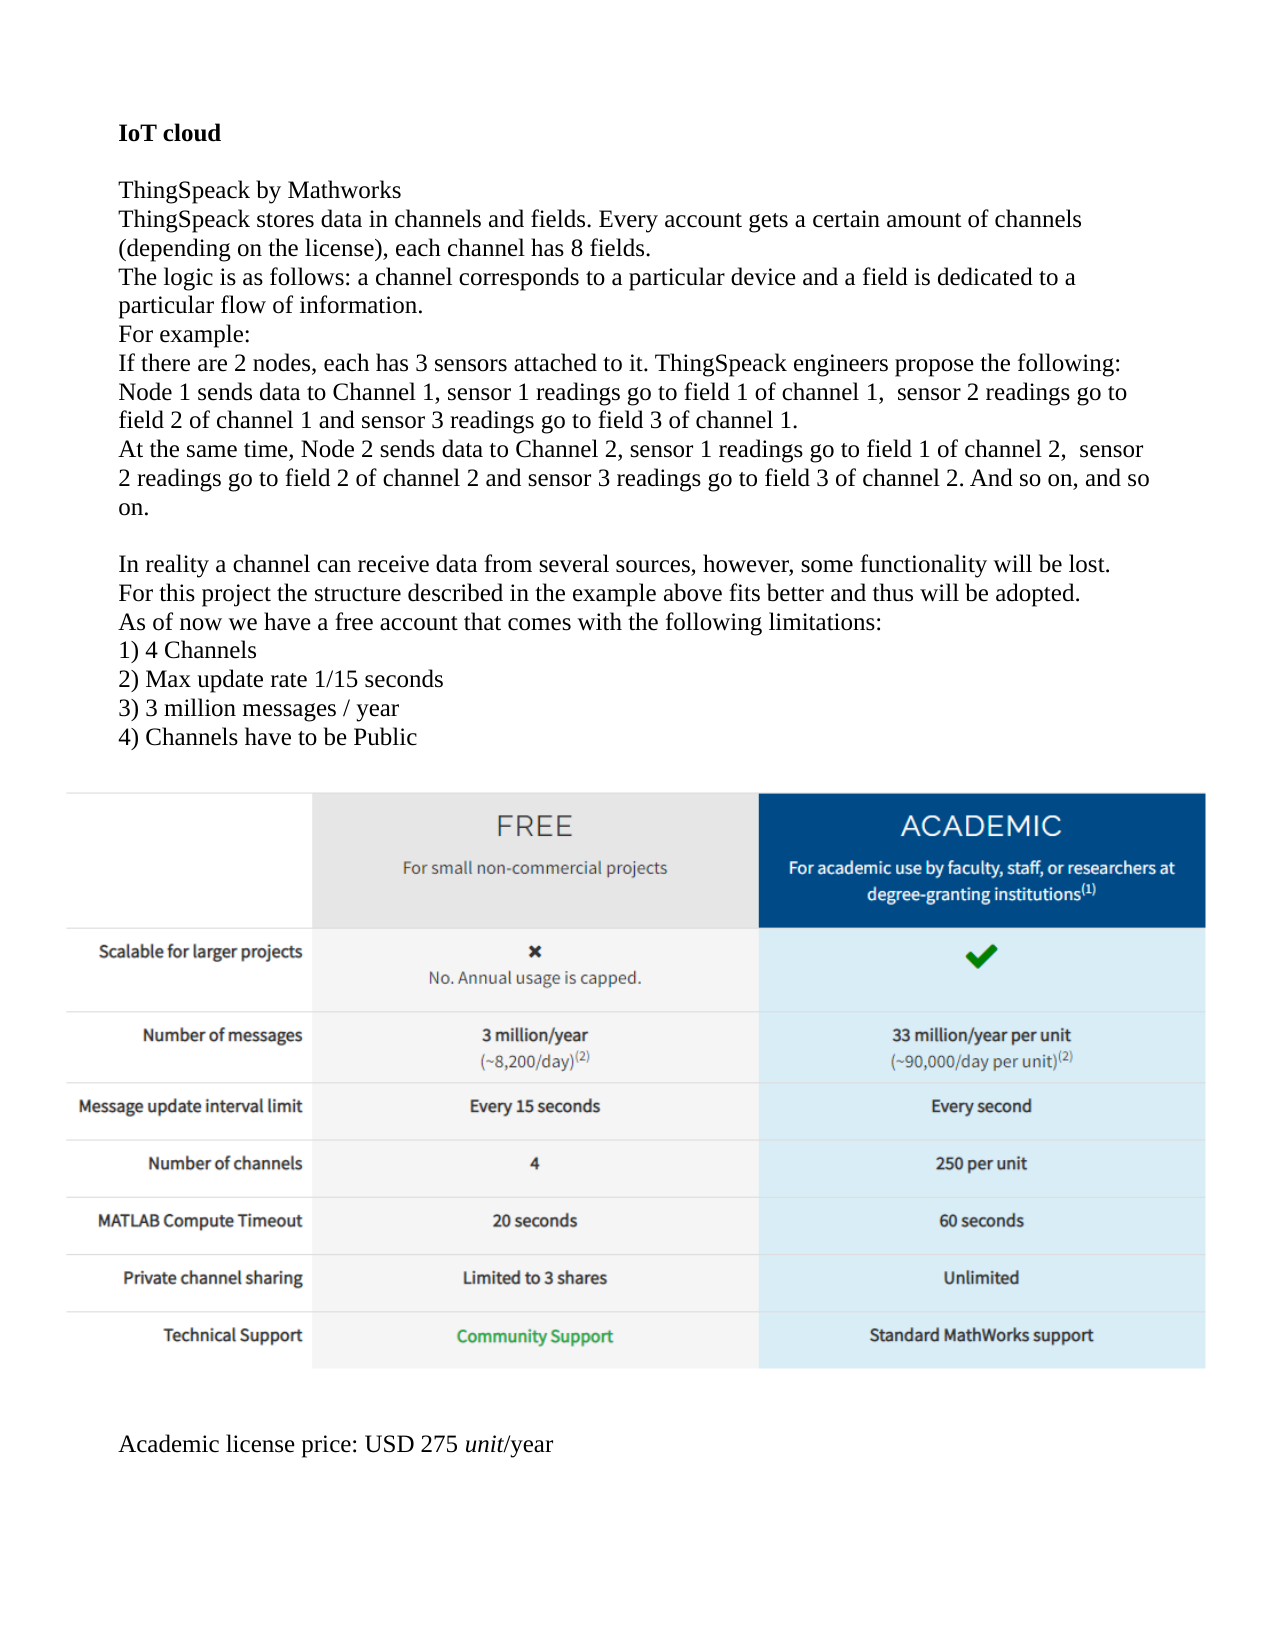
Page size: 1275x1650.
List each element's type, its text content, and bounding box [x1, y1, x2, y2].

text 4) Channels have to be Public [118, 722, 1157, 751]
text 1) 4 Channels [118, 636, 1157, 664]
text Academic license price: USD 275 unit/year [118, 1429, 1157, 1458]
text In reality a channel can receive data from several sources, however, some functionality will be lost. [118, 549, 1157, 578]
text The logic is as follows: a channel corresponds to a particular device and a field is dedicated to a particular flow of information. [118, 262, 1157, 319]
text For example: [118, 319, 1157, 348]
picture [66, 788, 1209, 1372]
text 2) Max update rate 1/15 seconds [118, 664, 1157, 693]
text ThingSpeack by Mathworks [118, 176, 1157, 204]
text At the same time, Node 2 sends data to Channel 2, sensor 1 readings go to field 1 of channel 2, sensor 2 readings go to field 2 of channel 2 and sensor 3 readings go to field 3 of channel 2. And so on, and so on. [118, 434, 1157, 521]
text 3) 3 million messages / year [118, 693, 1157, 722]
text As of now we have a free account that comes with the following limitations: [118, 607, 1157, 636]
text ThingSpeack stores data in channels and fields. Every account gets a certain amount of channels (depending on the license), each channel has 8 fields. [118, 204, 1157, 262]
text For this project the structure described in the example above fits better and thus will be adopted. [118, 578, 1157, 607]
text If there are 2 nodes, each has 3 sensors attached to it. ThingSpeack engineers propose the following: Node 1 sends data to Channel 1, sensor 1 readings go to field 1 of channel 1, sensor 2 readings go to field 2 of channel 1 and sensor 3 readings go to field 3 of channel 1. [118, 348, 1157, 434]
text IoT cloud [118, 118, 1157, 147]
